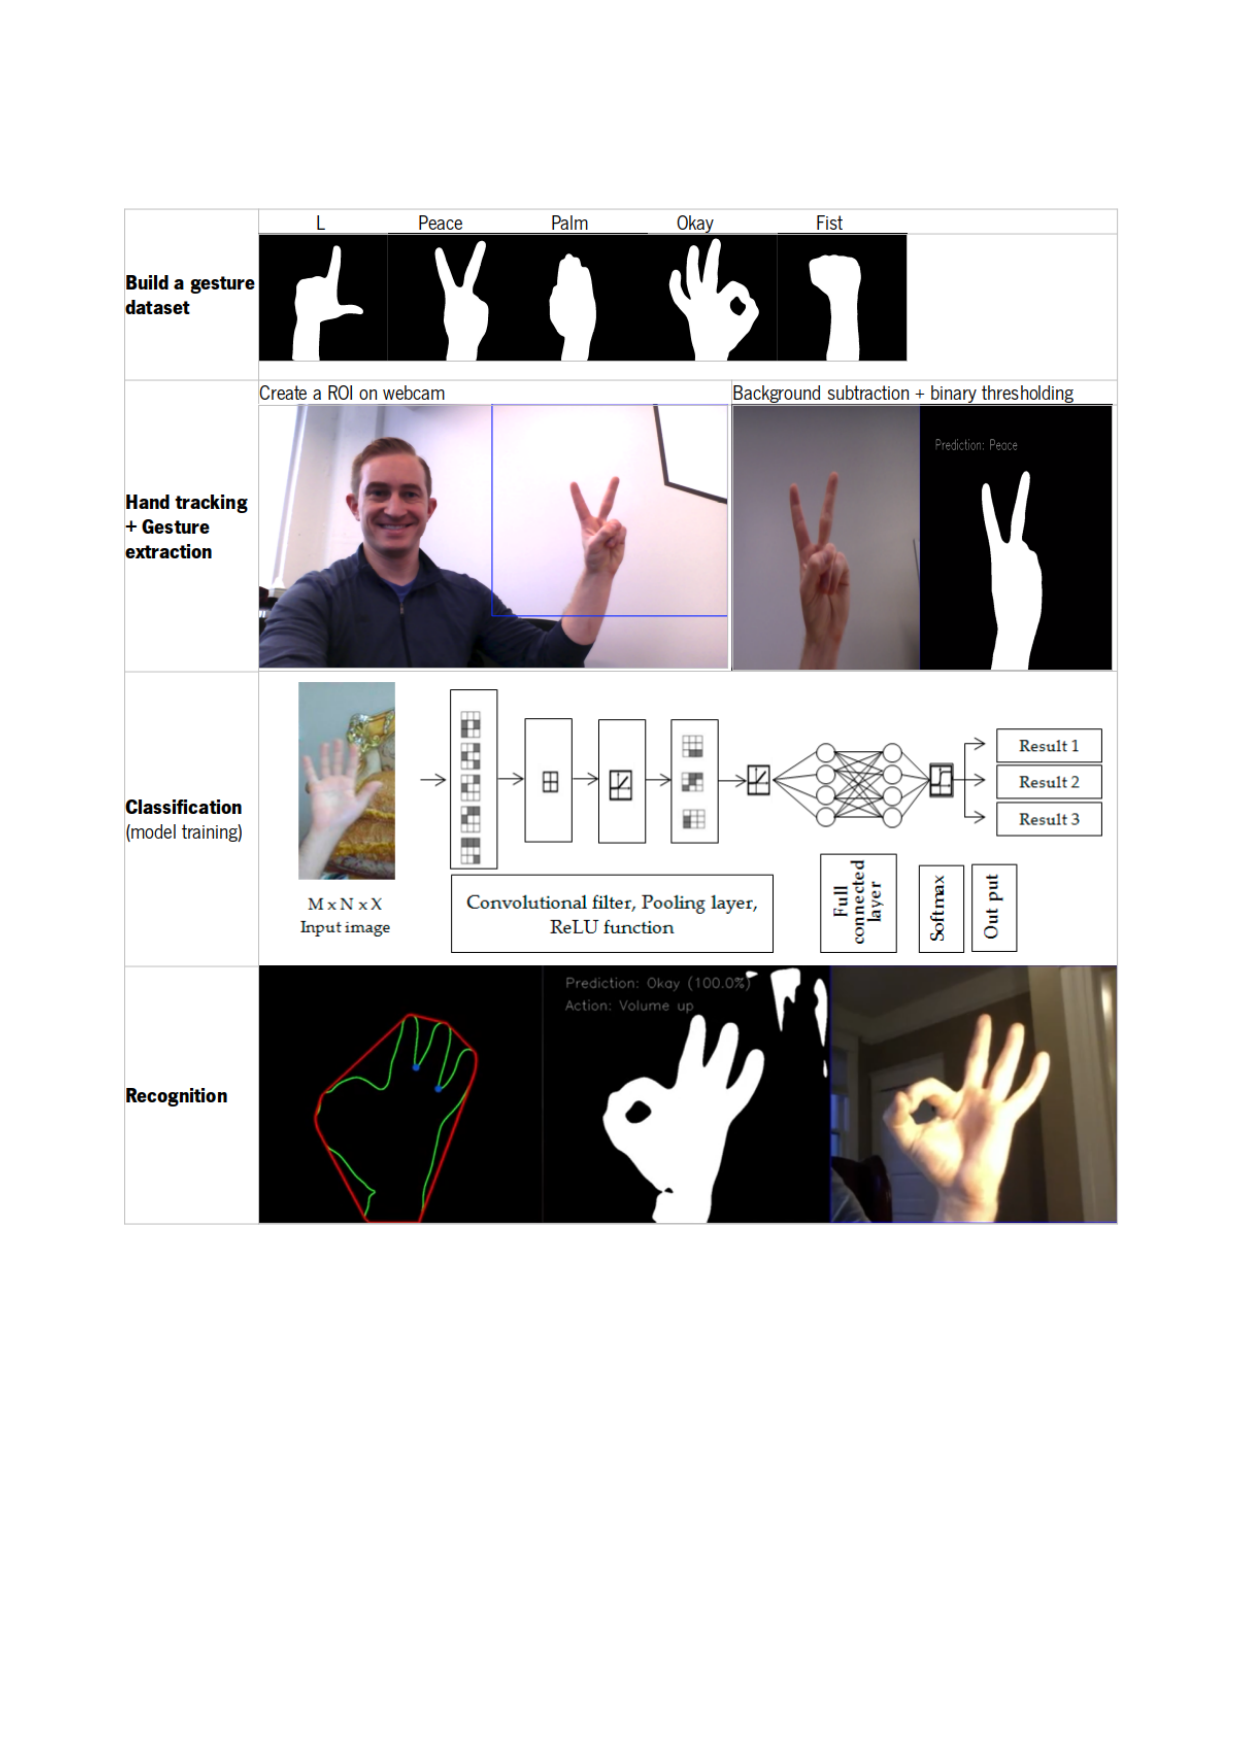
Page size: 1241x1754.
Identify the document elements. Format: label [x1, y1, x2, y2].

picture [118, 204, 1123, 1225]
